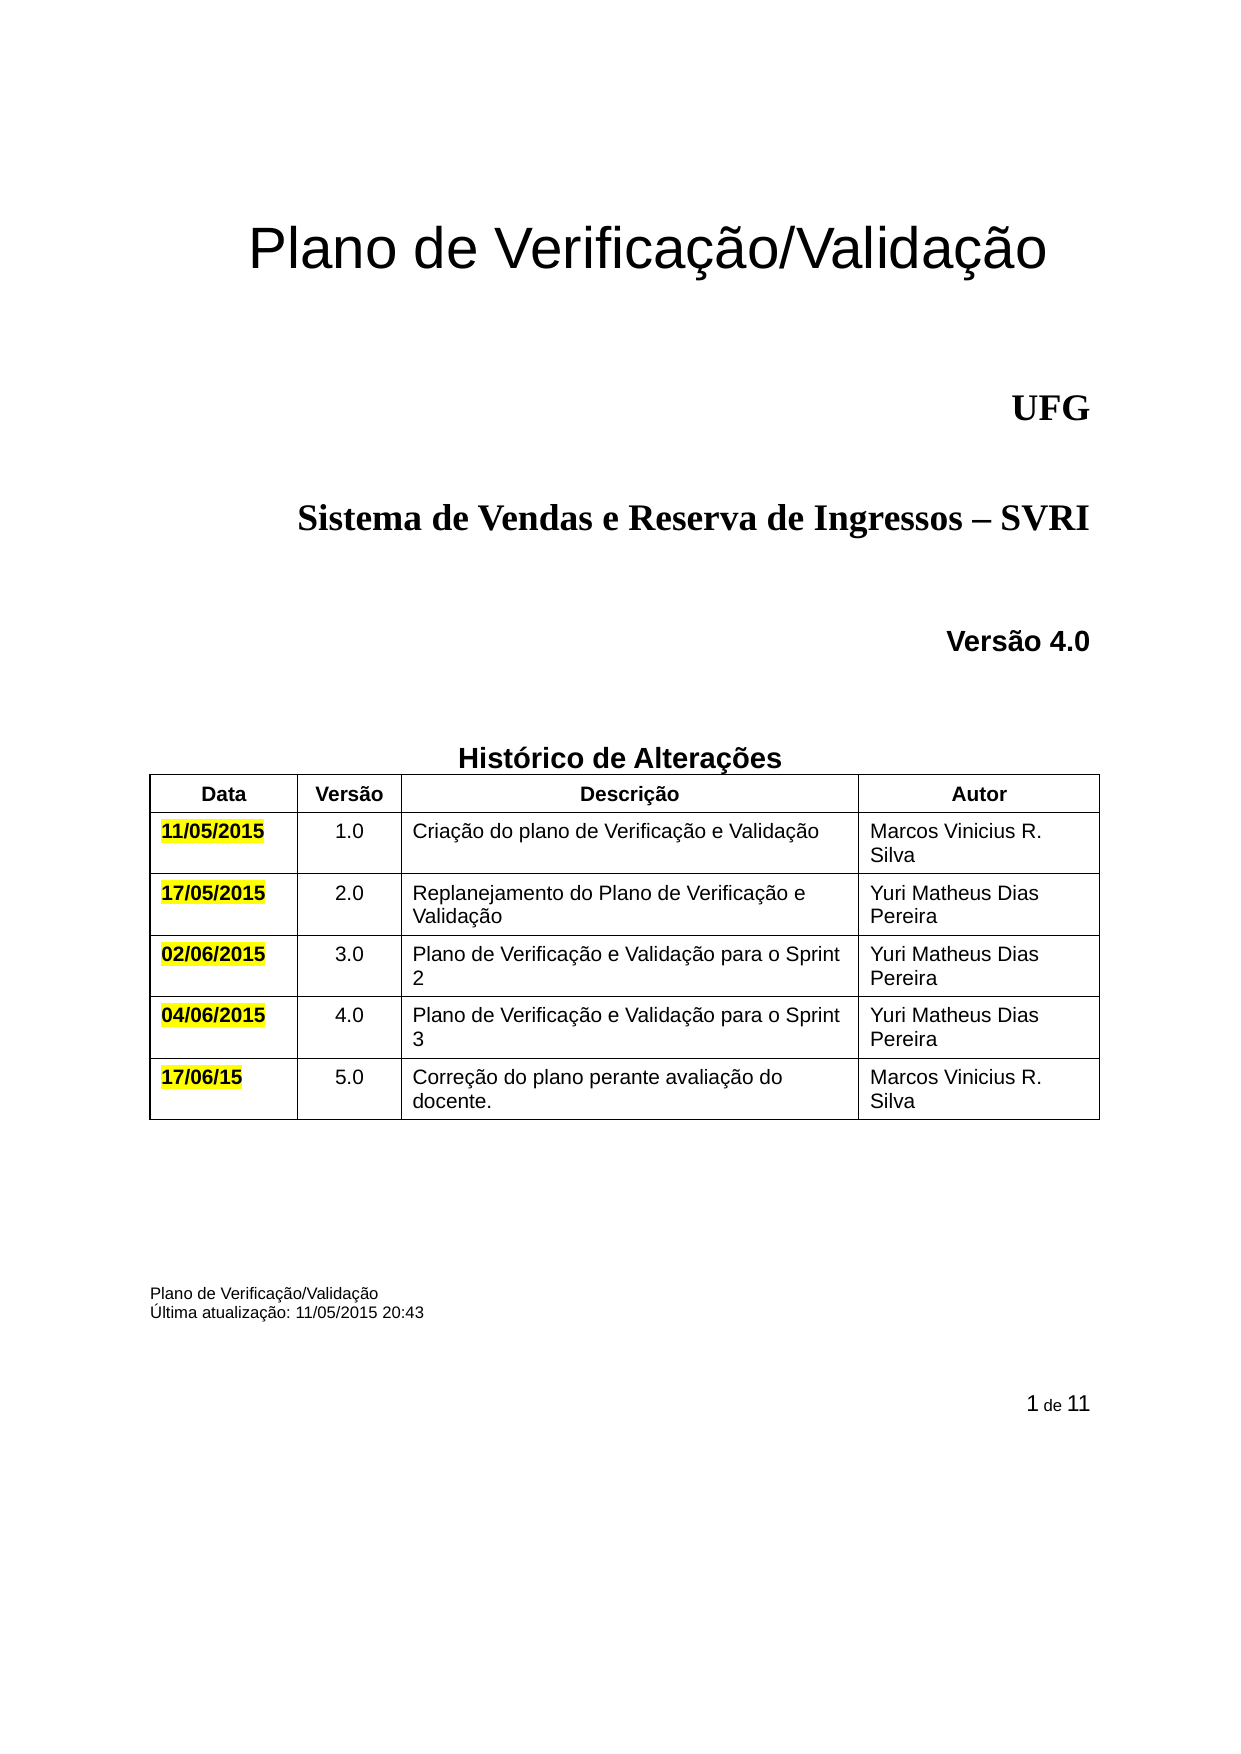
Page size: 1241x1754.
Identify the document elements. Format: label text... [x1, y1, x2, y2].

table_cell 1.0 [298, 813, 401, 873]
text Versão 4.0 [150, 624, 1090, 658]
table_cell Yuri Matheus Dias Pereira [859, 936, 1099, 996]
text Histórico de Alterações [150, 741, 1090, 774]
table_cell 2.0 [298, 874, 401, 934]
table_header Data [151, 775, 297, 812]
table_cell Marcos Vinicius R. Silva [859, 1059, 1099, 1119]
table_header Descrição [402, 775, 858, 812]
table_cell Plano de Verificação e Validação para o Sprint 2 [402, 936, 858, 996]
text Sistema de Vendas e Reserva de Ingressos – SVRI [150, 495, 1090, 538]
text UFG [150, 385, 1090, 428]
table_cell Marcos Vinicius R. Silva [859, 813, 1099, 873]
table_cell Criação do plano de Verificação e Validação [402, 813, 858, 873]
table_header Autor [859, 775, 1099, 812]
table_cell Plano de Verificação e Validação para o Sprint 3 [402, 997, 858, 1057]
table_header Versão [298, 775, 401, 812]
table_cell 3.0 [298, 936, 401, 996]
table_cell 04/06/2015 [151, 997, 297, 1057]
table_cell Yuri Matheus Dias Pereira [859, 997, 1099, 1057]
table_cell Replanejamento do Plano de Verificação e Validação [402, 874, 858, 934]
table_cell 11/05/2015 [151, 813, 297, 873]
text Plano de Verificação/Validação [150, 214, 1146, 281]
table_cell 5.0 [298, 1059, 401, 1119]
table_cell 4.0 [298, 997, 401, 1057]
table_cell 02/06/2015 [151, 936, 297, 996]
table_cell 17/05/2015 [151, 874, 297, 934]
table_cell Yuri Matheus Dias Pereira [859, 874, 1099, 934]
table_cell Correção do plano perante avaliação do docente. [402, 1059, 858, 1119]
table_cell 17/06/15 [151, 1059, 297, 1119]
